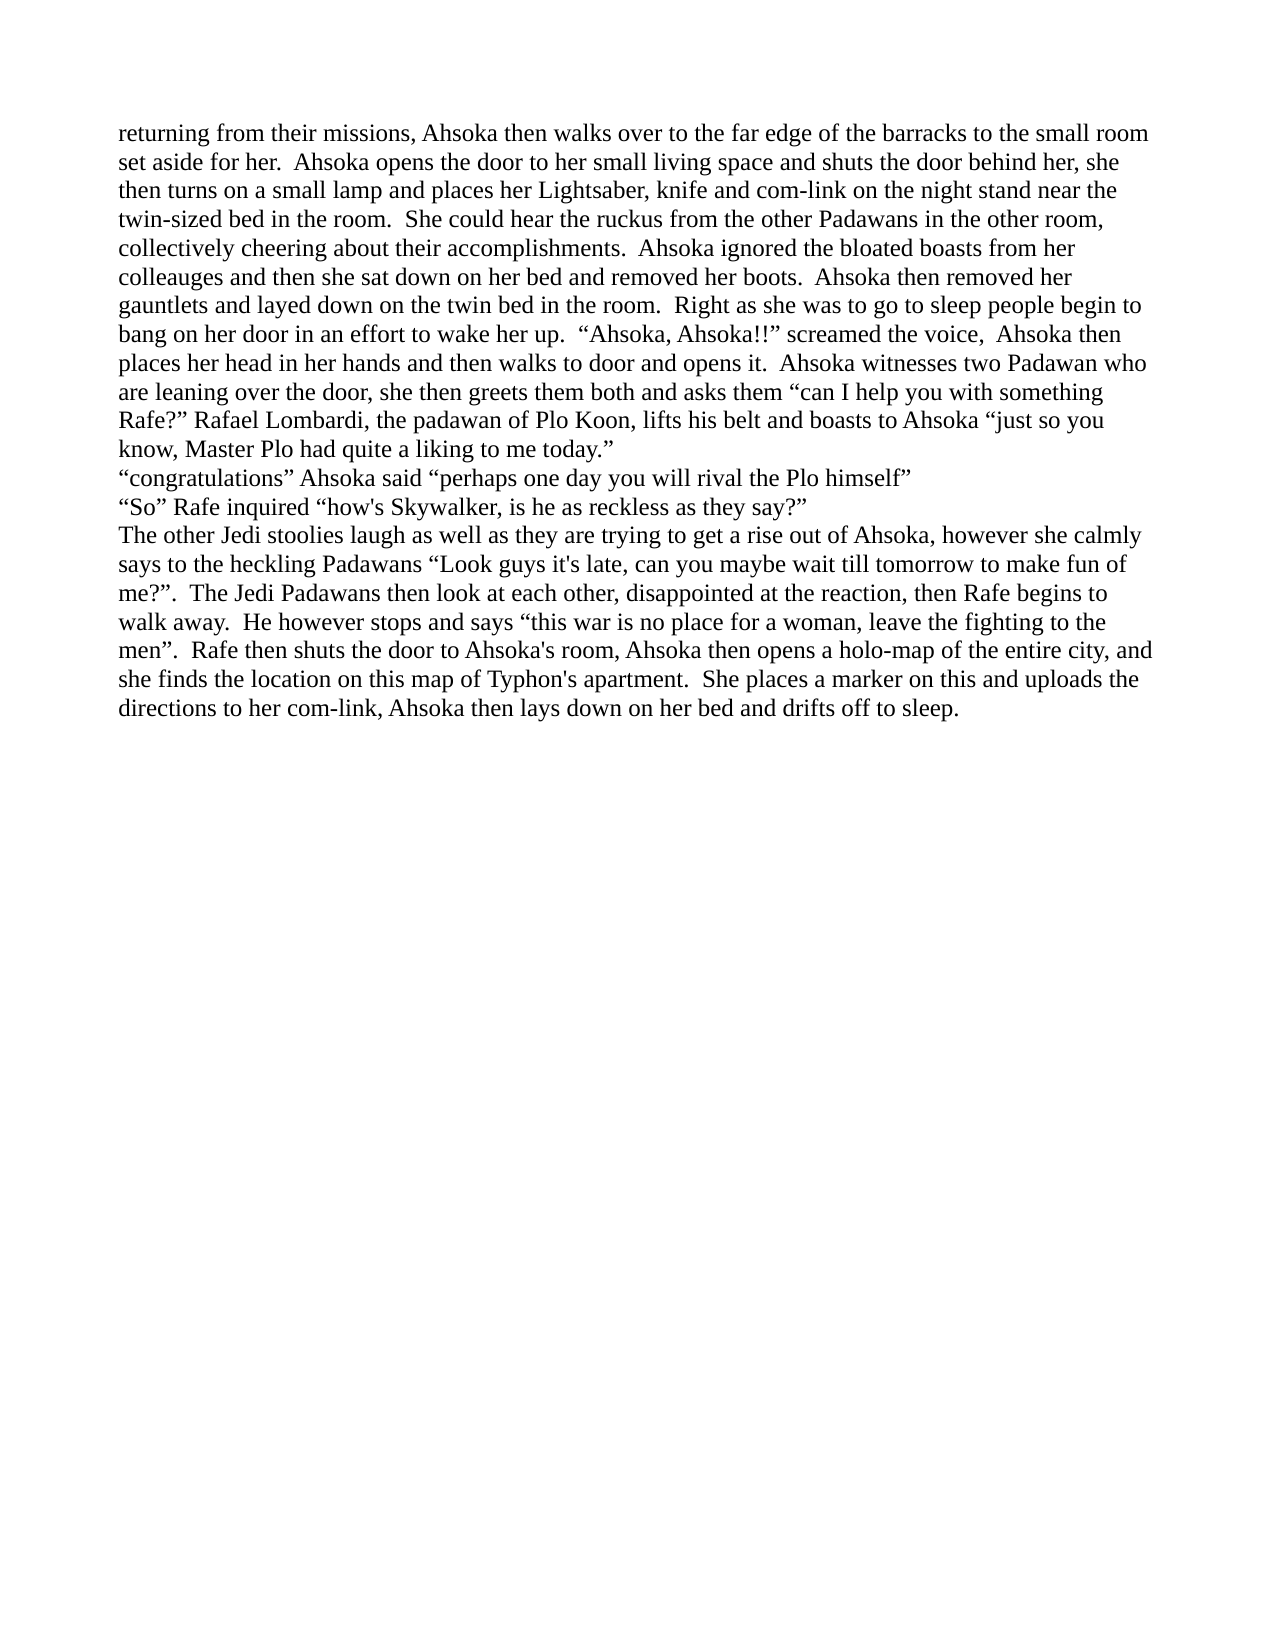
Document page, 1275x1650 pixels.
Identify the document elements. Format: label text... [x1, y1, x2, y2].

text “So” Rafe inquired “how's Skywalker, is he as reckless as they say?” [118, 492, 1157, 521]
text The other Jedi stoolies laugh as well as they are trying to get a rise out of Ahsoka, however she calmly says to the heckling Padawans “Look guys it's late, can you maybe wait till tomorrow to make fun of me?”. The Jedi Padawans then look at each other, disappointed at the reaction, then Rafe begins to walk away. He however stops and says “this war is no place for a woman, leave the fighting to the men”. Rafe then shuts the door to Ahsoka's room, Ahsoka then opens a holo-map of the entire city, and she finds the location on this map of Typhon's apartment. She places a marker on this and uploads the directions to her com-link, Ahsoka then lays down on her bed and drifts off to sleep. [118, 521, 1157, 722]
text “congratulations” Ahsoka said “perhaps one day you will rival the Plo himself” [118, 463, 1157, 492]
text returning from their missions, Ahsoka then walks over to the far edge of the barracks to the small room set aside for her. Ahsoka opens the door to her small living space and shuts the door behind her, she then turns on a small lamp and places her Lightsaber, knife and com-link on the night stand near the twin-sized bed in the room. She could hear the ruckus from the other Padawans in the other room, collectively cheering about their accomplishments. Ahsoka ignored the bloated boasts from her colleauges and then she sat down on her bed and removed her boots. Ahsoka then removed her gauntlets and layed down on the twin bed in the room. Right as she was to go to sleep people begin to bang on her door in an effort to wake her up. “Ahsoka, Ahsoka!!” screamed the voice, Ahsoka then places her head in her hands and then walks to door and opens it. Ahsoka witnesses two Padawan who are leaning over the door, she then greets them both and asks them “can I help you with something Rafe?” Rafael Lombardi, the padawan of Plo Koon, lifts his belt and boasts to Ahsoka “just so you know, Master Plo had quite a liking to me today.” [118, 118, 1157, 463]
